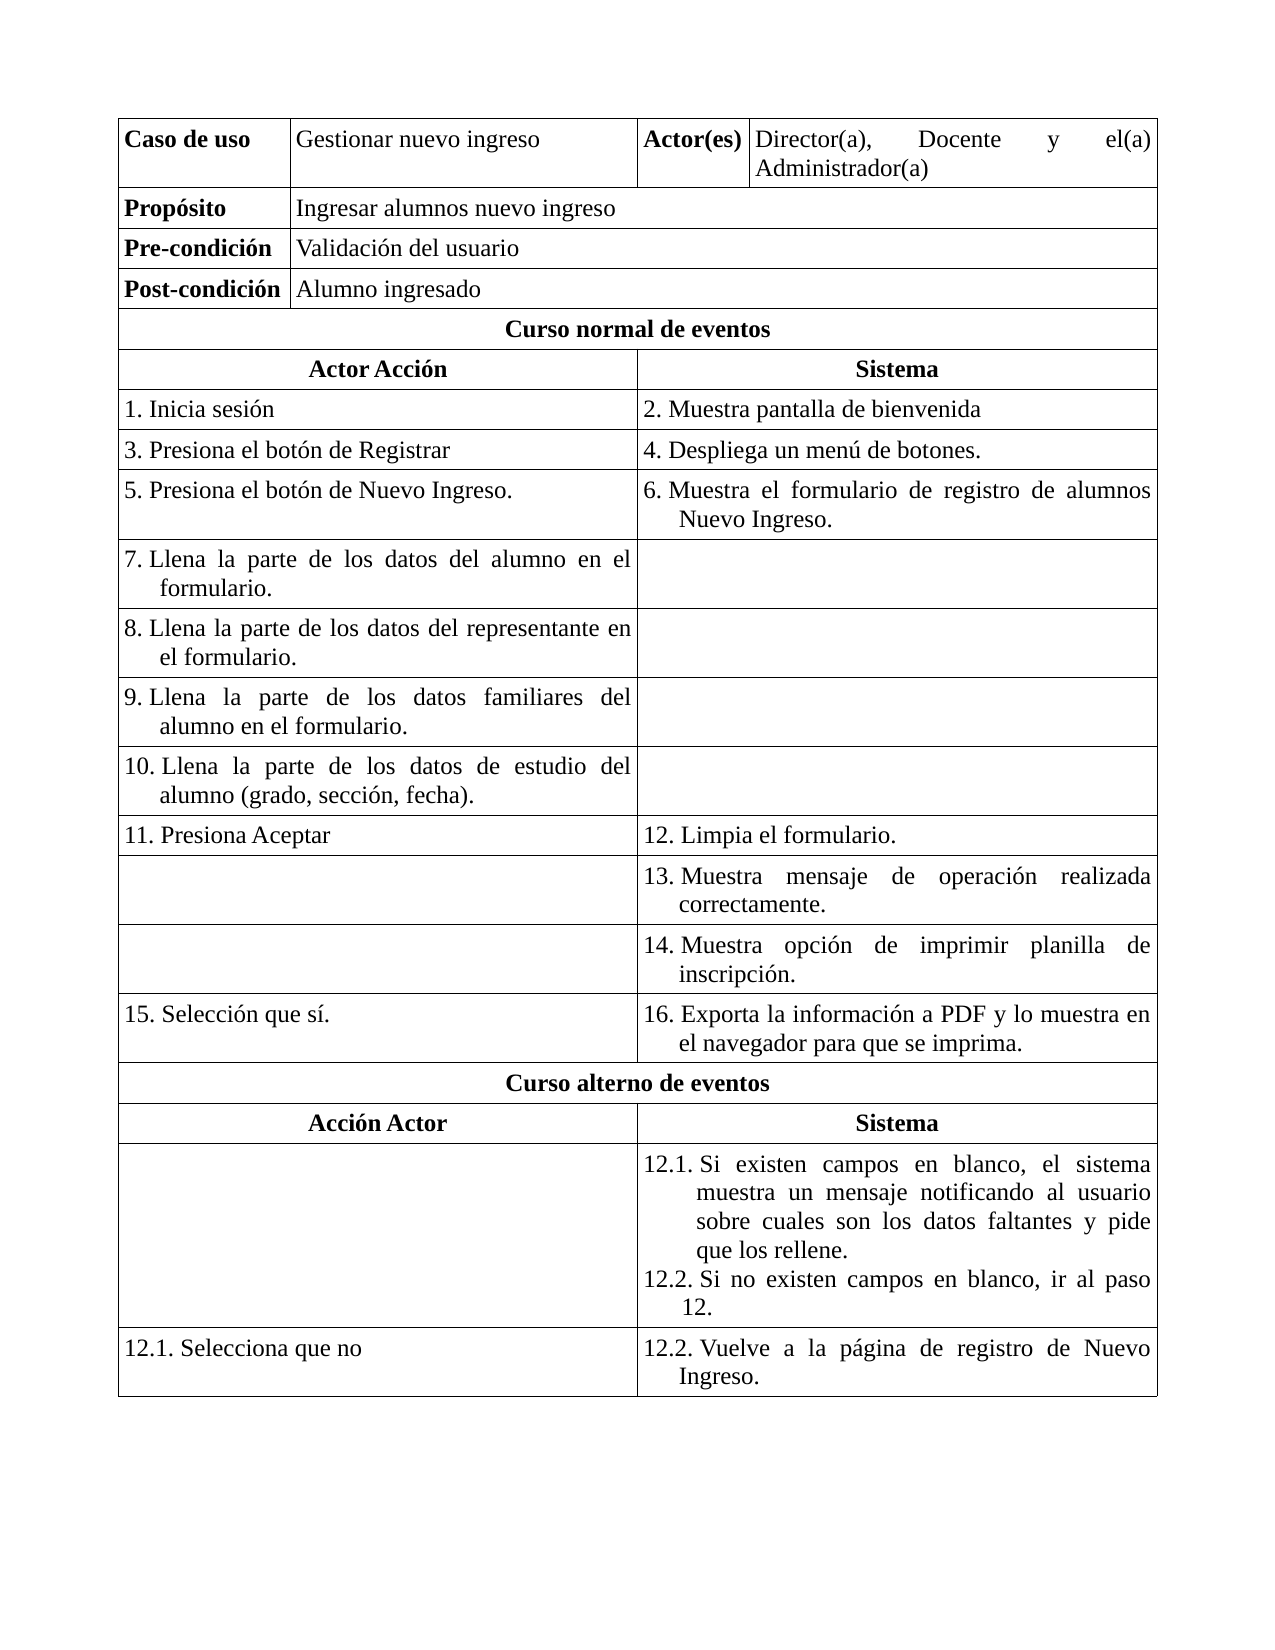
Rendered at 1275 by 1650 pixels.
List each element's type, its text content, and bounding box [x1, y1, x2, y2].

table_cell Muestra el formulario de registro de alumnos Nuevo Ingreso. [638, 470, 1157, 538]
table_cell Inicia sesión [119, 390, 637, 429]
table_cell [638, 609, 1157, 677]
table_cell Llena la parte de los datos familiares del alumno en el formulario. [119, 678, 637, 746]
table_cell Propósito [119, 188, 290, 227]
table_cell [119, 856, 637, 924]
table_cell Exporta la información a PDF y lo muestra en el navegador para que se imprima. [638, 994, 1157, 1062]
table_header Director(a), Docente y el(a) Administrador(a) [750, 119, 1157, 187]
table_cell Muestra opción de imprimir planilla de inscripción. [638, 925, 1157, 993]
table_cell Vuelve a la página de registro de Nuevo Ingreso. [638, 1328, 1157, 1396]
table_cell [119, 925, 637, 993]
table_cell Llena la parte de los datos de estudio del alumno (grado, sección, fecha). [119, 747, 637, 815]
table_header Actor(es) [638, 119, 749, 187]
table_cell Pre-condición [119, 229, 290, 268]
table_cell Llena la parte de los datos del representante en el formulario. [119, 609, 637, 677]
table_header Gestionar nuevo ingreso [291, 119, 637, 187]
table_cell Selecciona que no [119, 1328, 637, 1396]
table_cell [638, 678, 1157, 746]
table_cell [638, 540, 1157, 607]
table_cell Alumno ingresado [291, 269, 1157, 308]
table_cell Presiona el botón de Nuevo Ingreso. [119, 470, 637, 538]
table_cell Limpia el formulario. [638, 816, 1157, 855]
table_cell Validación del usuario [291, 229, 1157, 268]
table_cell Muestra pantalla de bienvenida [638, 390, 1157, 429]
table_header Caso de uso [119, 119, 290, 187]
table_cell Muestra mensaje de operación realizada correctamente. [638, 856, 1157, 924]
table_cell Selección que sí. [119, 994, 637, 1062]
table_cell Presiona Aceptar [119, 816, 637, 855]
table_cell Si existen campos en blanco, el sistema muestra un mensaje notificando al usuario sobre cuales son los datos faltantes y pide que los rellene. Si no existen campos en blanco, ir al paso 12. [638, 1144, 1157, 1327]
table_cell Acción Actor [119, 1104, 637, 1143]
table_cell Curso alterno de eventos [119, 1063, 1157, 1102]
table_cell Sistema [638, 350, 1157, 389]
table_cell [119, 1144, 637, 1327]
table_cell Llena la parte de los datos del alumno en el formulario. [119, 540, 637, 607]
table_cell Sistema [638, 1104, 1157, 1143]
table_cell Ingresar alumnos nuevo ingreso [291, 188, 1157, 227]
table_cell Post-condición [119, 269, 290, 308]
table_cell Actor Acción [119, 350, 637, 389]
table_cell Despliega un menú de botones. [638, 430, 1157, 469]
table_cell Curso normal de eventos [119, 309, 1157, 348]
table_cell Presiona el botón de Registrar [119, 430, 637, 469]
table_cell [638, 747, 1157, 815]
